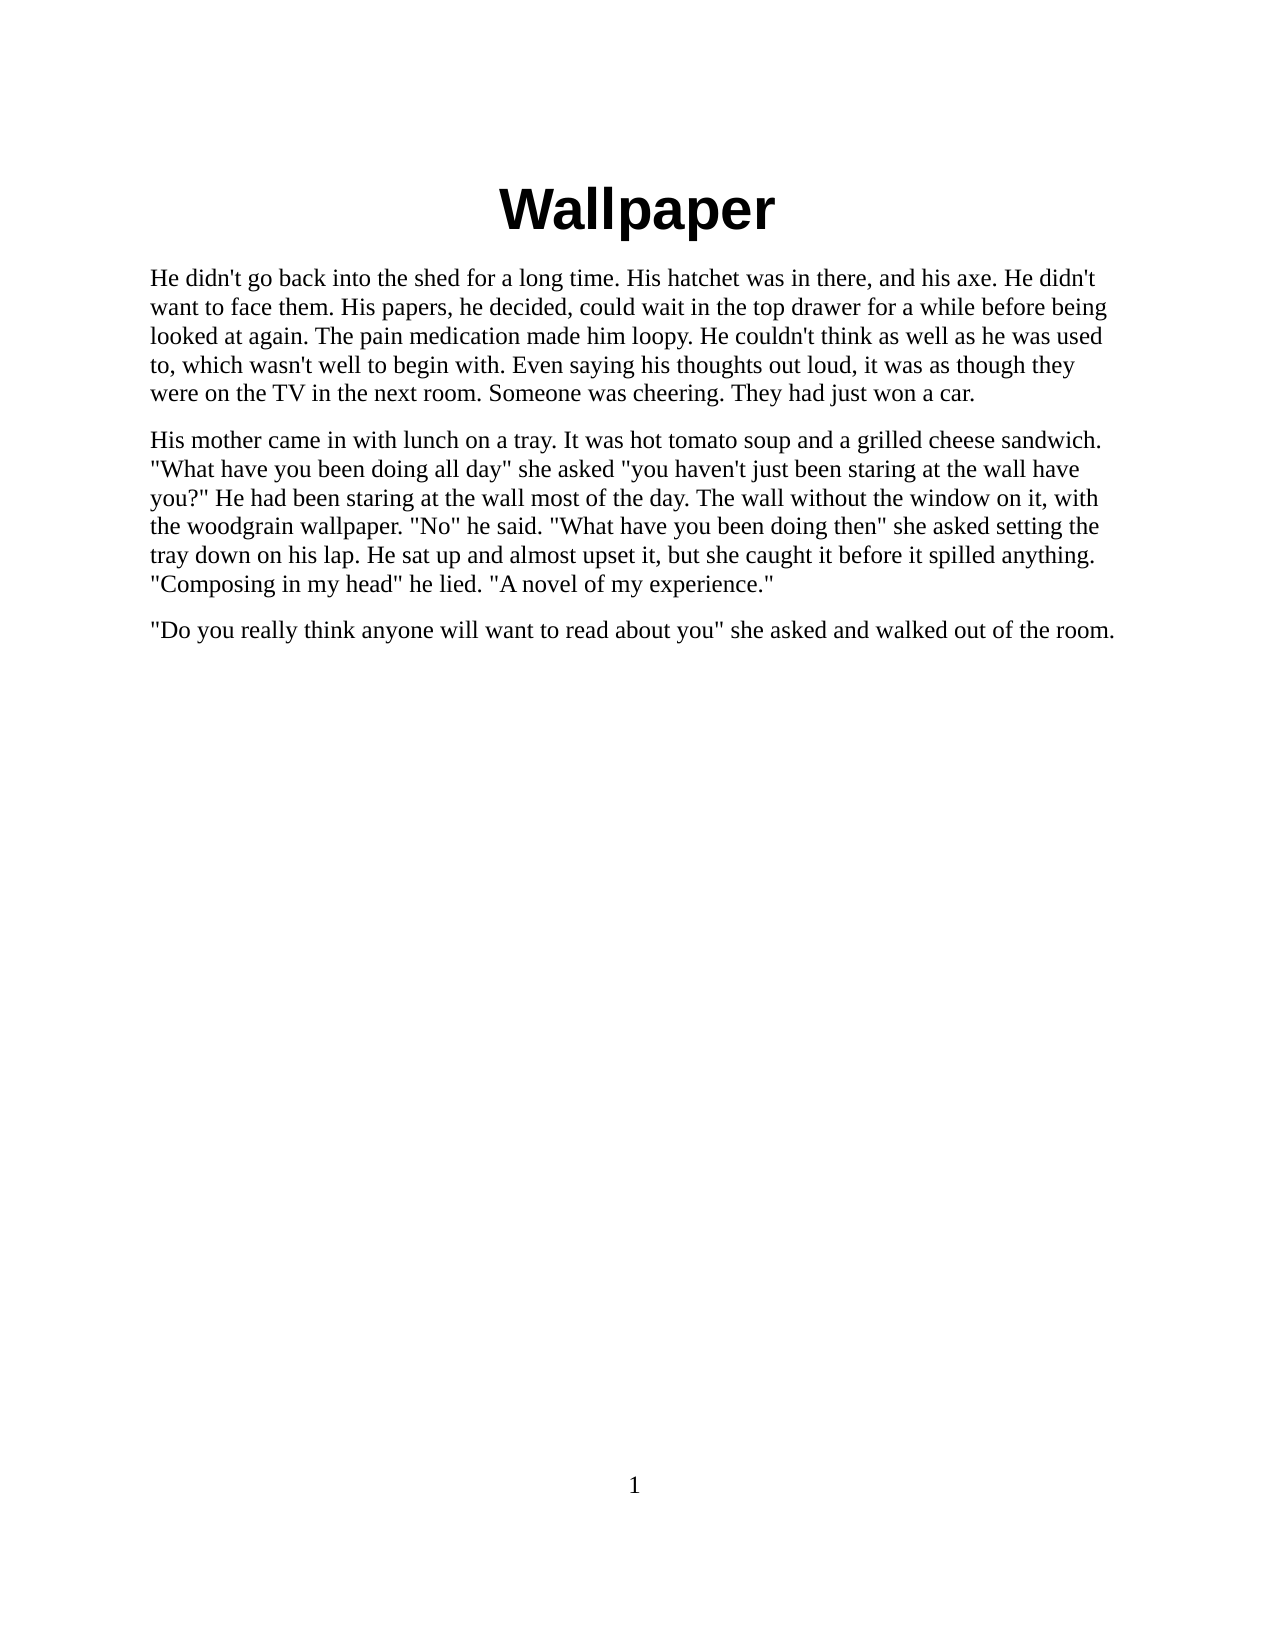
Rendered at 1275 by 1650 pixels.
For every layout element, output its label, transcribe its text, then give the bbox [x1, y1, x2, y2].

title Wallpaper [150, 175, 1125, 242]
text His mother came in with lunch on a tray. It was hot tomato soup and a grilled cheese sandwich. "What have you been doing all day" she asked "you haven't just been staring at the wall have you?" He had been staring at the wall most of the day. The wall without the window on it, with the woodgrain wallpaper. "No" he said. "What have you been doing then" she asked setting the tray down on his lap. He sat up and almost upset it, but she caught it before it spilled anything. "Composing in my head" he lied. "A novel of my experience." [150, 425, 1125, 598]
text "Do you really think anyone will want to read about you" she asked and walked out of the room. [150, 616, 1125, 644]
text He didn't go back into the shed for a long time. His hatchet was in there, and his axe. He didn't want to face them. His papers, he decided, could wait in the top drawer for a while before being looked at again. The pain medication made him loopy. He couldn't think as well as he was used to, which wasn't well to begin with. Even saying his thoughts out loud, it was as though they were on the TV in the next room. Someone was cheering. They had just won a car. [150, 263, 1125, 407]
